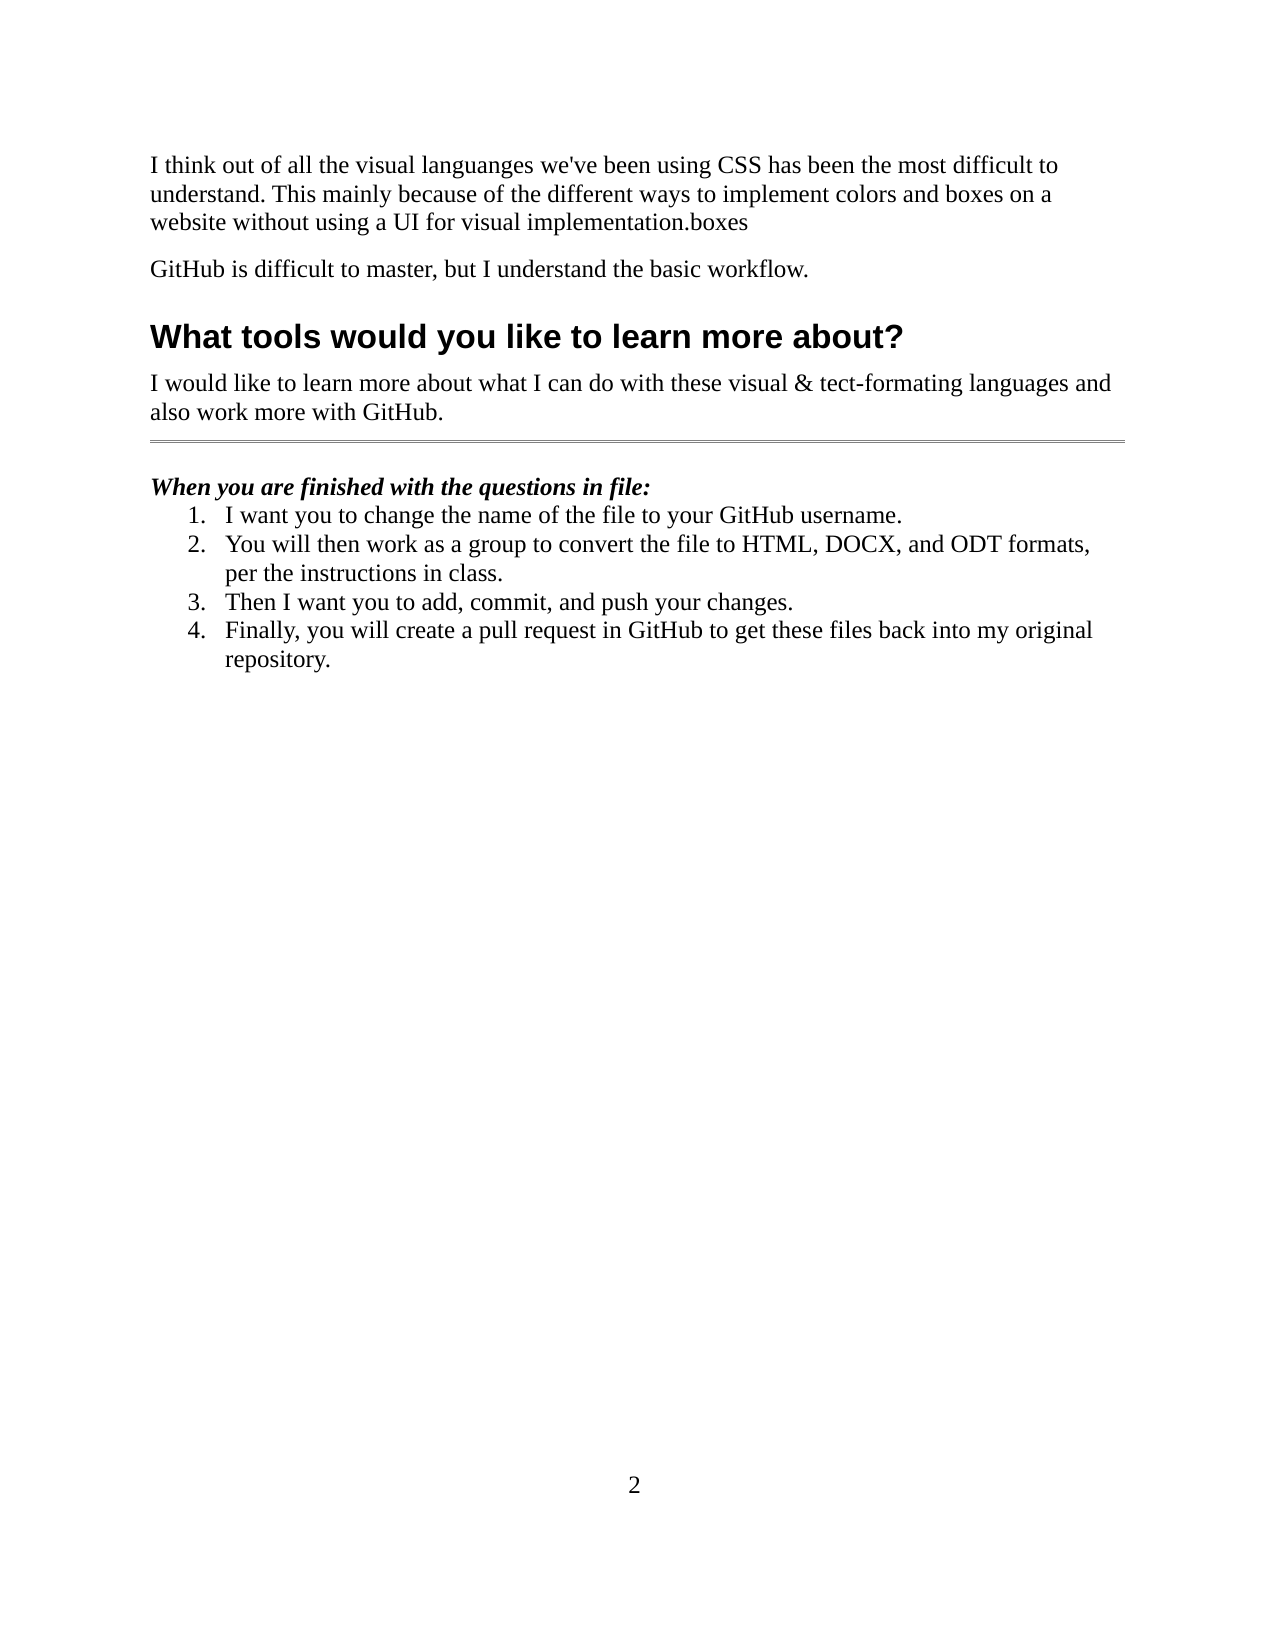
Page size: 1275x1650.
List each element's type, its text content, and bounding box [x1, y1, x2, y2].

list Then I want you to add, commit, and push your changes. [187, 587, 1125, 615]
list I want you to change the name of the file to your GitHub username. [187, 500, 1125, 529]
text I would like to learn more about what I can do with these visual & tect-formating languages and also work more with GitHub. [150, 368, 1125, 426]
text GitHub is difficult to master, but I understand the basic workflow. [150, 254, 1125, 283]
subtitle What tools would you like to learn more about? [150, 317, 1125, 356]
text I think out of all the visual languanges we've been using CSS has been the most difficult to understand. This mainly because of the different ways to implement colors and boxes on a website without using a UI for visual implementation.boxes [150, 150, 1125, 236]
list You will then work as a group to convert the file to HTML, DOCX, and ODT formats, per the instructions in class. [187, 529, 1125, 587]
list Finally, you will create a pull request in GitHub to get these files back into my original repository. [187, 615, 1125, 673]
text When you are finished with the questions in file: [150, 472, 1125, 500]
